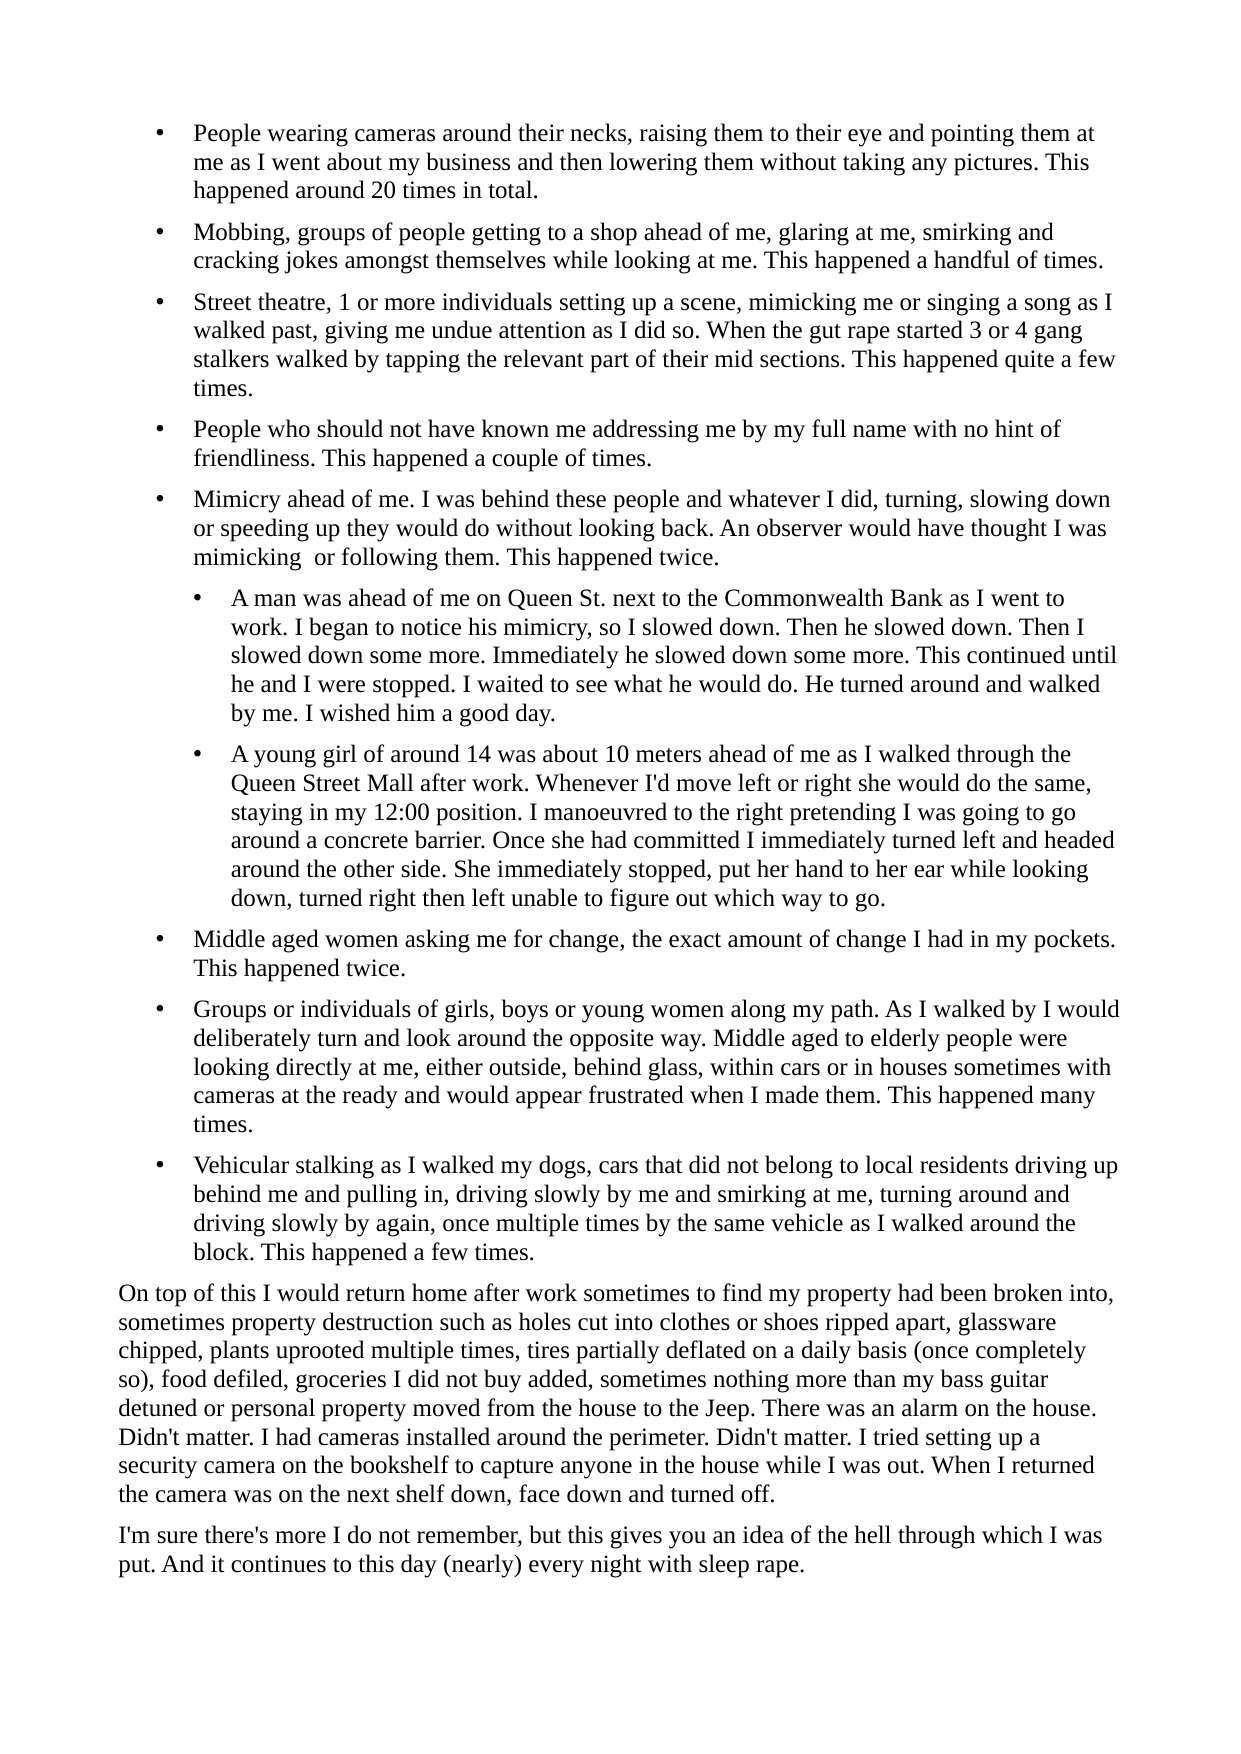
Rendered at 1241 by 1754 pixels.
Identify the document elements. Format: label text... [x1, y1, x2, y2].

text I'm sure there's more I do not remember, but this gives you an idea of the hell through which I was put. And it continues to this day (nearly) every night with sleep rape. [118, 1521, 1122, 1578]
list Street theatre, 1 or more individuals setting up a scene, mimicking me or singing a song as I walked past, giving me undue attention as I did so. When the gut rape started 3 or 4 gang stalkers walked by tapping the relevant part of their mid sections. This happened quite a few times. [156, 287, 1122, 402]
list Mimicry ahead of me. I was behind these people and whatever I did, turning, slowing down or speeding up they would do without looking back. An observer would have thought I was mimicking or following them. This happened twice. [156, 484, 1122, 571]
text On top of this I would return home after work sometimes to find my property had been broken into, sometimes property destruction such as holes cut into clothes or shoes ripped apart, glassware chipped, plants uprooted multiple times, tires partially deflated on a daily basis (once completely so), food defiled, groceries I did not buy added, sometimes nothing more than my bass guitar detuned or personal property moved from the house to the Jeep. There was an alarm on the house. Didn't matter. I had cameras installed around the perimeter. Didn't matter. I tried setting up a security camera on the bookshelf to capture anyone in the house while I was out. When I returned the camera was on the next shelf down, face down and turned off. [118, 1278, 1122, 1508]
list Mobbing, groups of people getting to a shop ahead of me, glaring at me, smirking and cracking jokes amongst themselves while looking at me. This happened a handful of times. [156, 217, 1122, 274]
list A young girl of around 14 was about 10 meters ahead of me as I walked through the Queen Street Mall after work. Whenever I'd move left or right she would do the same, staying in my 12:00 position. I manoeuvred to the right pretending I was going to go around a concrete barrier. Once she had committed I immediately turned left and headed around the other side. She immediately stopped, put her hand to her ear while looking down, turned right then left unable to figure out which way to go. [193, 739, 1122, 912]
list A man was ahead of me on Queen St. next to the Commonwealth Bank as I went to work. I began to notice his mimicry, so I slowed down. Then he slowed down. Then I slowed down some more. Immediately he slowed down some more. This continued until he and I were stopped. I waited to see what he would do. He turned around and walked by me. I wished him a good day. [193, 583, 1122, 727]
list People who should not have known me addressing me by my full name with no hint of friendliness. This happened a couple of times. [156, 414, 1122, 472]
list Vehicular stalking as I walked my dogs, cars that did not belong to local residents driving up behind me and pulling in, driving slowly by me and smirking at me, turning around and driving slowly by again, once multiple times by the same vehicle as I walked around the block. This happened a few times. [156, 1151, 1122, 1266]
list Middle aged women asking me for change, the exact amount of change I had in my pockets. This happened twice. [156, 924, 1122, 982]
list People wearing cameras around their necks, raising them to their eye and pointing them at me as I went about my business and then lowering them without taking any pictures. This happened around 20 times in total. [156, 118, 1122, 204]
list Groups or individuals of girls, boys or young women along my path. As I walked by I would deliberately turn and look around the opposite way. Middle aged to elderly people were looking directly at me, either outside, behind glass, within cars or in houses sometimes with cameras at the ready and would appear frustrated when I made them. This happened many times. [156, 994, 1122, 1138]
